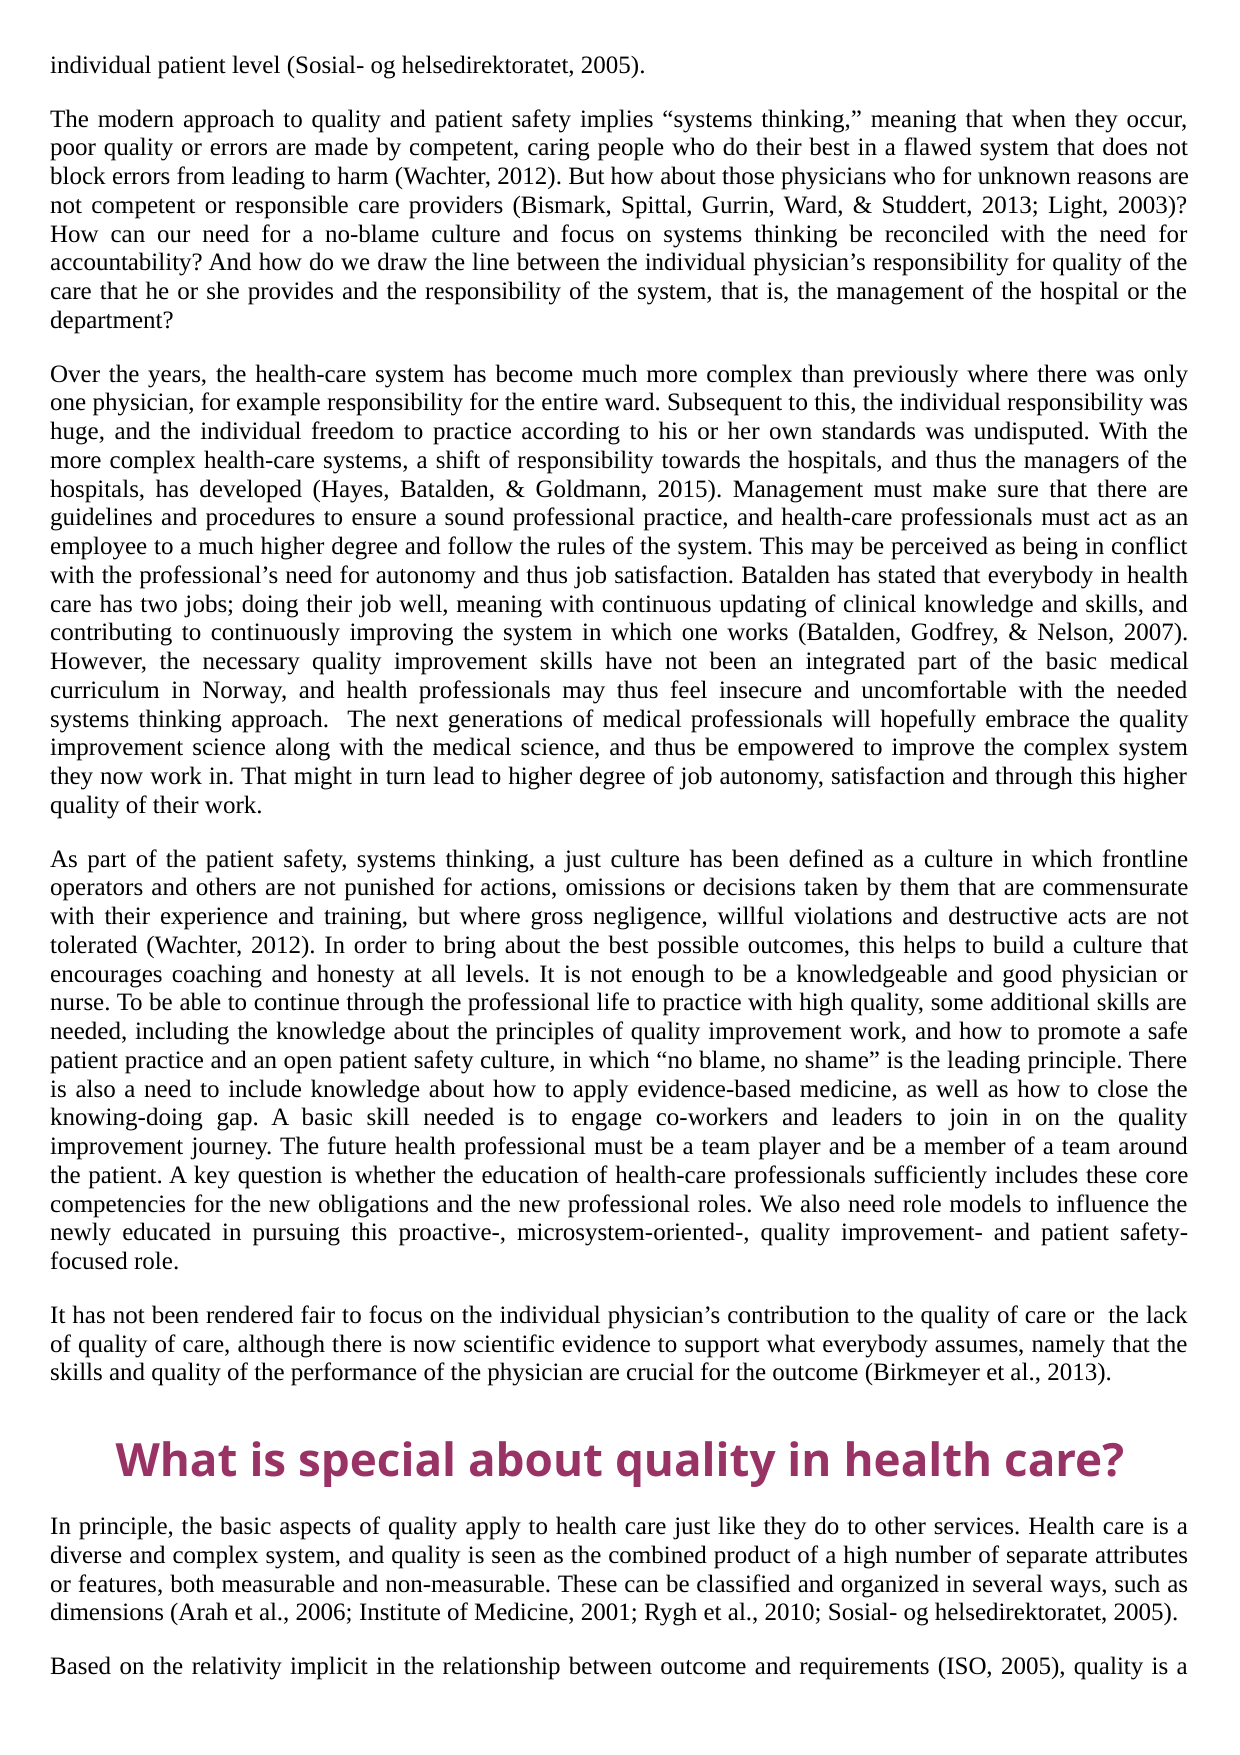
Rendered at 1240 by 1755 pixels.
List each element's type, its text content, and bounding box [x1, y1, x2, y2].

text It has not been rendered fair to focus on the individual physician’s contribution to the quality of care or the lack of quality of care, although there is now scientific evidence to support what everybody assumes, namely that the skills and quality of the performance of the physician are crucial for the outcome (Birkmeyer et al., 2013). [50, 1300, 1189, 1386]
text In principle, the basic aspects of quality apply to health care just like they do to other services. Health care is a diverse and complex system, and quality is seen as the combined product of a high number of separate attributes or features, both measurable and non-measurable. These can be classified and organized in several ways, such as dimensions (Arah et al., 2006; Institute of Medicine, 2001; Rygh et al., 2010; Sosial- og helsedirektoratet, 2005). [50, 1511, 1189, 1626]
text Based on the relativity implicit in the relationship between outcome and requirements (ISO, 2005), quality is a [50, 1651, 1189, 1680]
text The modern approach to quality and patient safety implies “systems thinking,” meaning that when they occur, poor quality or errors are made by competent, caring people who do their best in a flawed system that does not block errors from leading to harm (Wachter, 2012). But how about those physicians who for unknown reasons are not competent or responsible care providers (Bismark, Spittal, Gurrin, Ward, & Studdert, 2013; Light, 2003)? How can our need for a no-blame culture and focus on systems thinking be reconciled with the need for accountability? And how do we draw the line between the individual physician’s responsibility for quality of the care that he or she provides and the responsibility of the system, that is, the management of the hospital or the department? [50, 104, 1189, 334]
subtitle What is special about quality in health care? [50, 1436, 1189, 1486]
text As part of the patient safety, systems thinking, a just culture has been defined as a culture in which frontline operators and others are not punished for actions, omissions or decisions taken by them that are commensurate with their experience and training, but where gross negligence, willful violations and destructive acts are not tolerated (Wachter, 2012). In order to bring about the best possible outcomes, this helps to build a culture that encourages coaching and honesty at all levels. It is not enough to be a knowledgeable and good physician or nurse. To be able to continue through the professional life to practice with high quality, some additional skills are needed, including the knowledge about the principles of quality improvement work, and how to promote a safe patient practice and an open patient safety culture, in which “no blame, no shame” is the leading principle. There is also a need to include knowledge about how to apply evidence-based medicine, as well as how to close the knowing-doing gap. A basic skill needed is to engage co-workers and leaders to join in on the quality improvement journey. The future health professional must be a team player and be a member of a team around the patient. A key question is whether the education of health-care professionals sufficiently includes these core competencies for the new obligations and the new professional roles. We also need role models to influence the newly educated in pursuing this proactive-, microsystem-oriented-, quality improvement- and patient safety-focused role. [50, 844, 1189, 1275]
text individual patient level (Sosial- og helsedirektoratet, 2005). [50, 50, 1189, 79]
text Over the years, the health-care system has become much more complex than previously where there was only one physician, for example responsibility for the entire ward. Subsequent to this, the individual responsibility was huge, and the individual freedom to practice according to his or her own standards was undisputed. With the more complex health-care systems, a shift of responsibility towards the hospitals, and thus the managers of the hospitals, has developed (Hayes, Batalden, & Goldmann, 2015). Management must make sure that there are guidelines and procedures to ensure a sound professional practice, and health-care professionals must act as an employee to a much higher degree and follow the rules of the system. This may be perceived as being in conflict with the professional’s need for autonomy and thus job satisfaction. Batalden has stated that everybody in health care has two jobs; doing their job well, meaning with continuous updating of clinical knowledge and skills, and contributing to continuously improving the system in which one works (Batalden, Godfrey, & Nelson, 2007). However, the necessary quality improvement skills have not been an integrated part of the basic medical curriculum in Norway, and health professionals may thus feel insecure and uncomfortable with the needed systems thinking approach. The next generations of medical professionals will hopefully embrace the quality improvement science along with the medical science, and thus be empowered to improve the complex system they now work in. That might in turn lead to higher degree of job autonomy, satisfaction and through this higher quality of their work. [50, 359, 1189, 819]
